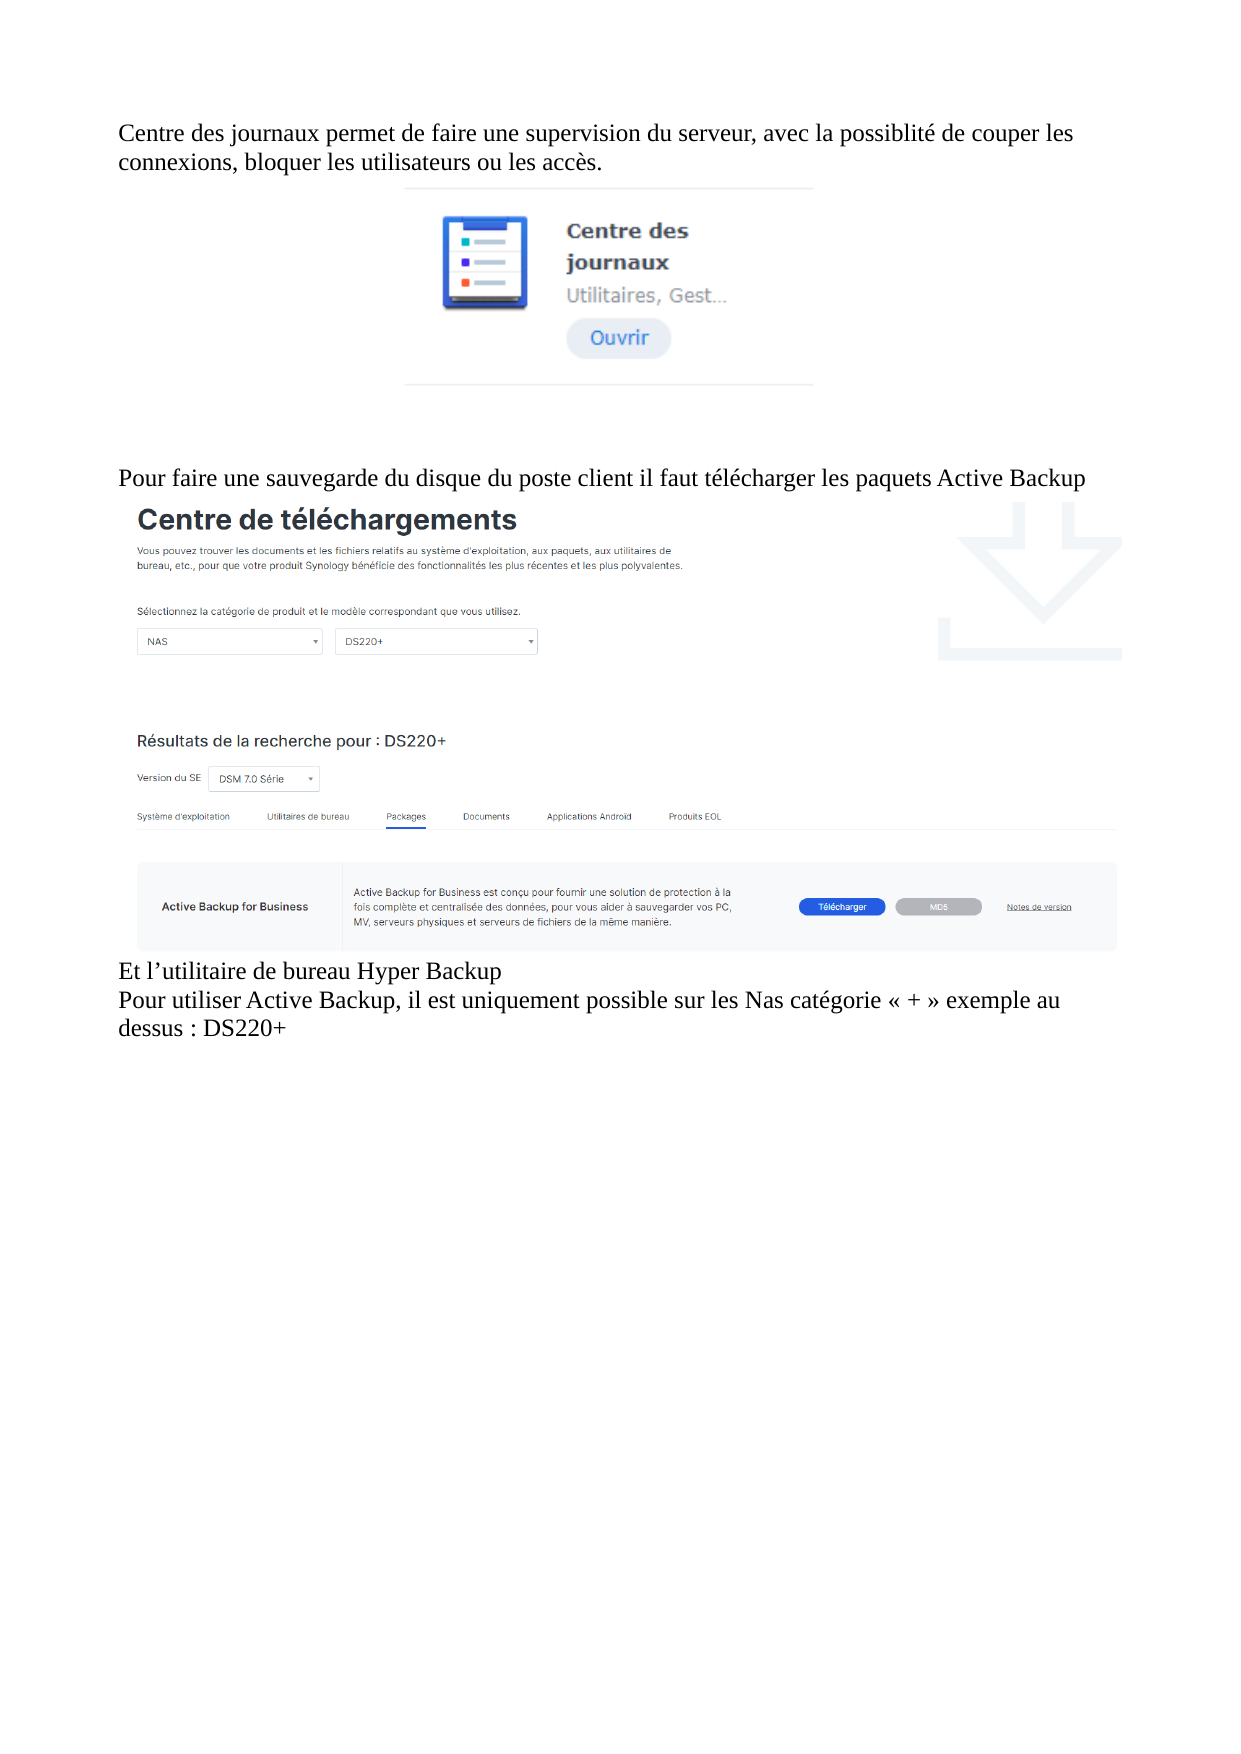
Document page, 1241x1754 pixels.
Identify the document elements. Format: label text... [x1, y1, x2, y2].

text Et l’utilitaire de bureau Hyper Backup [118, 956, 1122, 985]
text Pour utiliser Active Backup, il est uniquement possible sur les Nas catégorie « + » exemple au dessus : DS220+ [118, 985, 1122, 1042]
text Pour faire une sauvegarde du disque du poste client il faut télécharger les paquets Active Backup [118, 463, 1122, 492]
picture [118, 502, 1123, 956]
text [118, 492, 1122, 502]
picture [404, 185, 814, 389]
text Centre des journaux permet de faire une supervision du serveur, avec la possiblité de couper les connexions, bloquer les utilisateurs ou les accès. [118, 118, 1122, 176]
